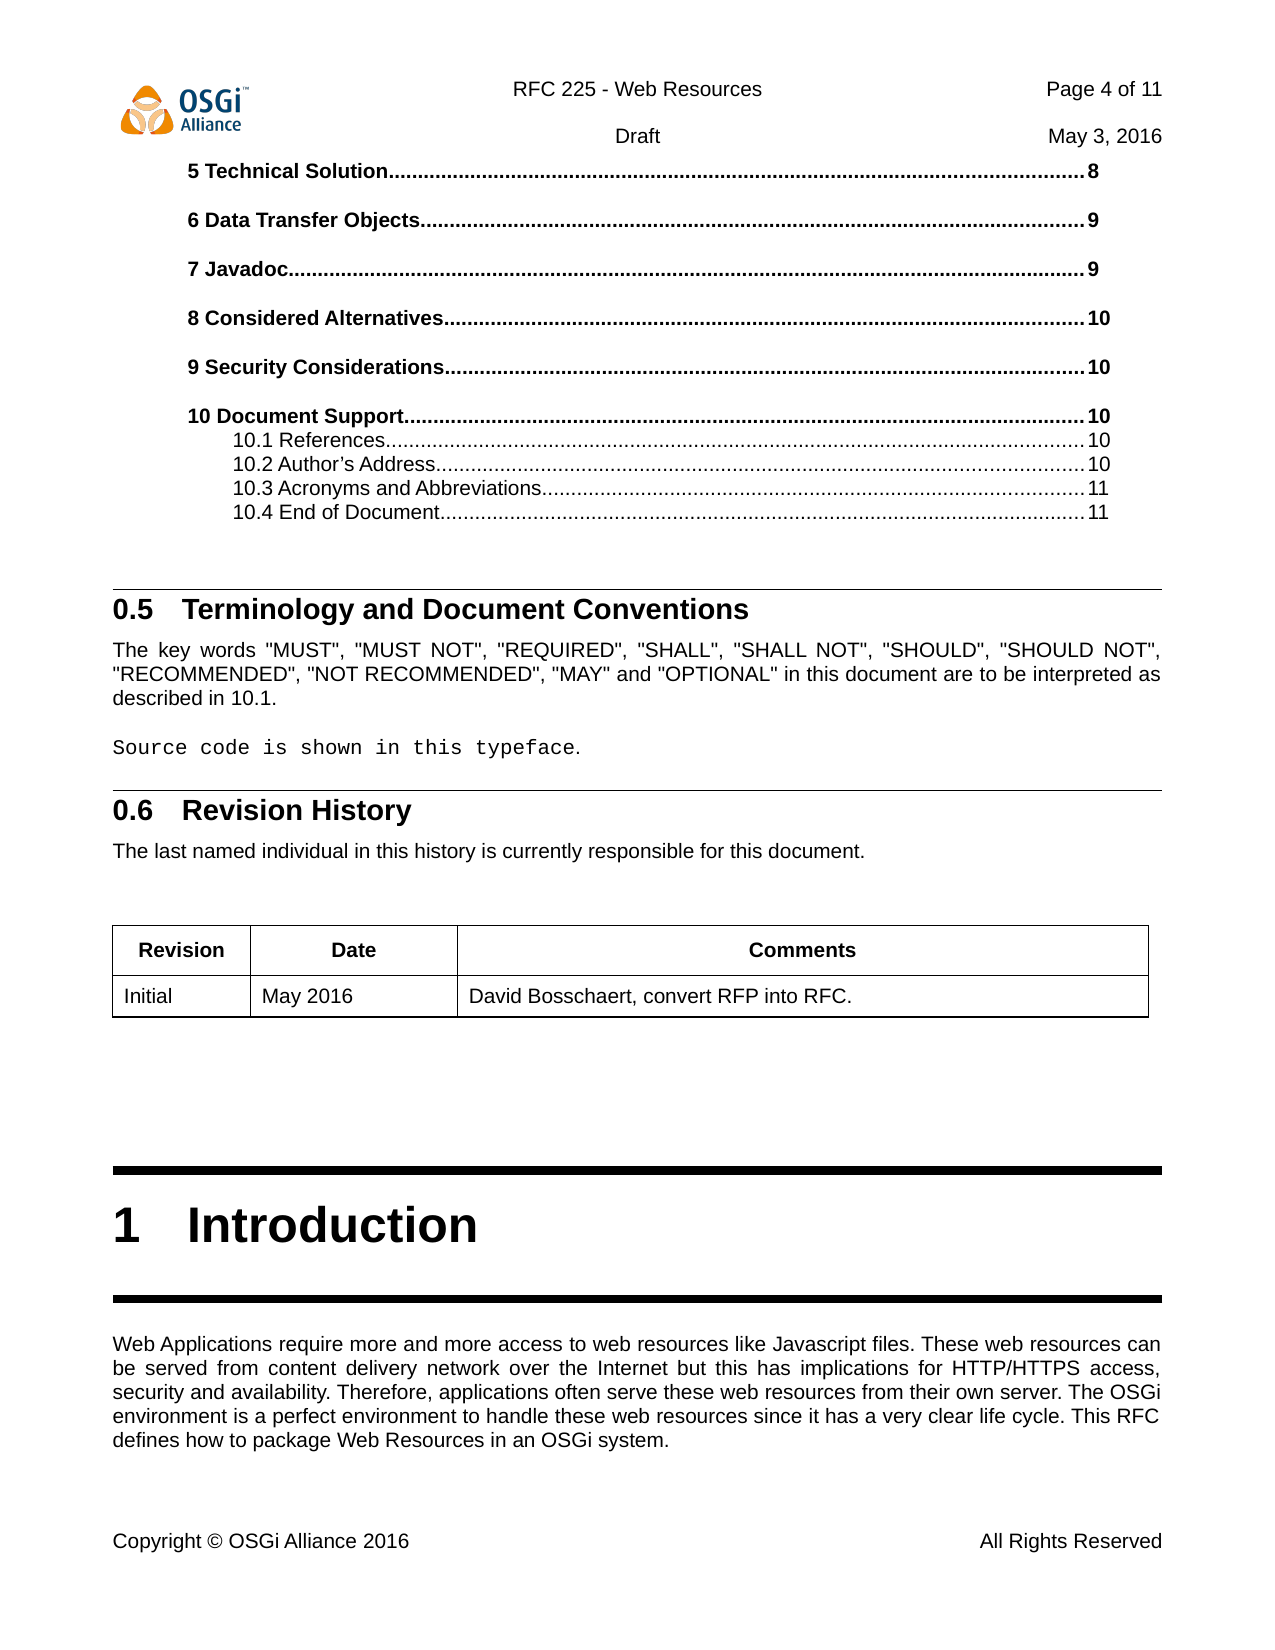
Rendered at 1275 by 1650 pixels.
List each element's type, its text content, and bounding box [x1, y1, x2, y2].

text 7 Javadoc 9 [187, 257, 1162, 281]
text 9 Security Considerations 10 [187, 355, 1162, 379]
table_cell May 2016 [251, 976, 457, 1016]
picture [113, 78, 257, 142]
subtitle Revision History [112, 791, 1162, 827]
table_header Comments [458, 926, 1148, 975]
text Web Applications require more and more access to web resources like Javascript files. These web resources can be served from content delivery network over the Internet but this has implications for HTTP/HTTPS access, security and availability. Therefore, applications often serve these web resources from their own server. The OSGi environment is a perfect environment to handle these web resources since it has a very clear life cycle. This RFC defines how to package Web Resources in an OSGi system. [112, 1332, 1162, 1452]
text The key words "MUST", "MUST NOT", "REQUIRED", "SHALL", "SHALL NOT", "SHOULD", "SHOULD NOT", "RECOMMENDED", "NOT RECOMMENDED", "MAY" and "OPTIONAL" in this document are to be interpreted as described in 10.1. [112, 638, 1162, 710]
text 10.4 End of Document 11 [232, 499, 1162, 523]
table_header Date [251, 926, 457, 975]
subtitle Terminology and Document Conventions [112, 590, 1162, 626]
text 6 Data Transfer Objects 9 [187, 208, 1162, 232]
table_cell David Bosschaert, convert RFP into RFC. [458, 976, 1148, 1016]
text 5 Technical Solution 8 [187, 159, 1162, 183]
text 8 Considered Alternatives 10 [187, 306, 1162, 330]
text 10.1 References 10 [232, 428, 1162, 452]
subtitle Introduction [112, 1167, 1162, 1303]
table_cell Initial [113, 976, 250, 1016]
text The last named individual in this history is currently responsible for this document. [112, 839, 1162, 863]
text 10.2 Author’s Address 10 [232, 452, 1162, 476]
table_header Revision [113, 926, 250, 975]
text 10 Document Support 10 [187, 404, 1162, 428]
text 10.3 Acronyms and Abbreviations 11 [232, 476, 1162, 499]
text Source code is shown in this typeface. [112, 735, 1162, 761]
